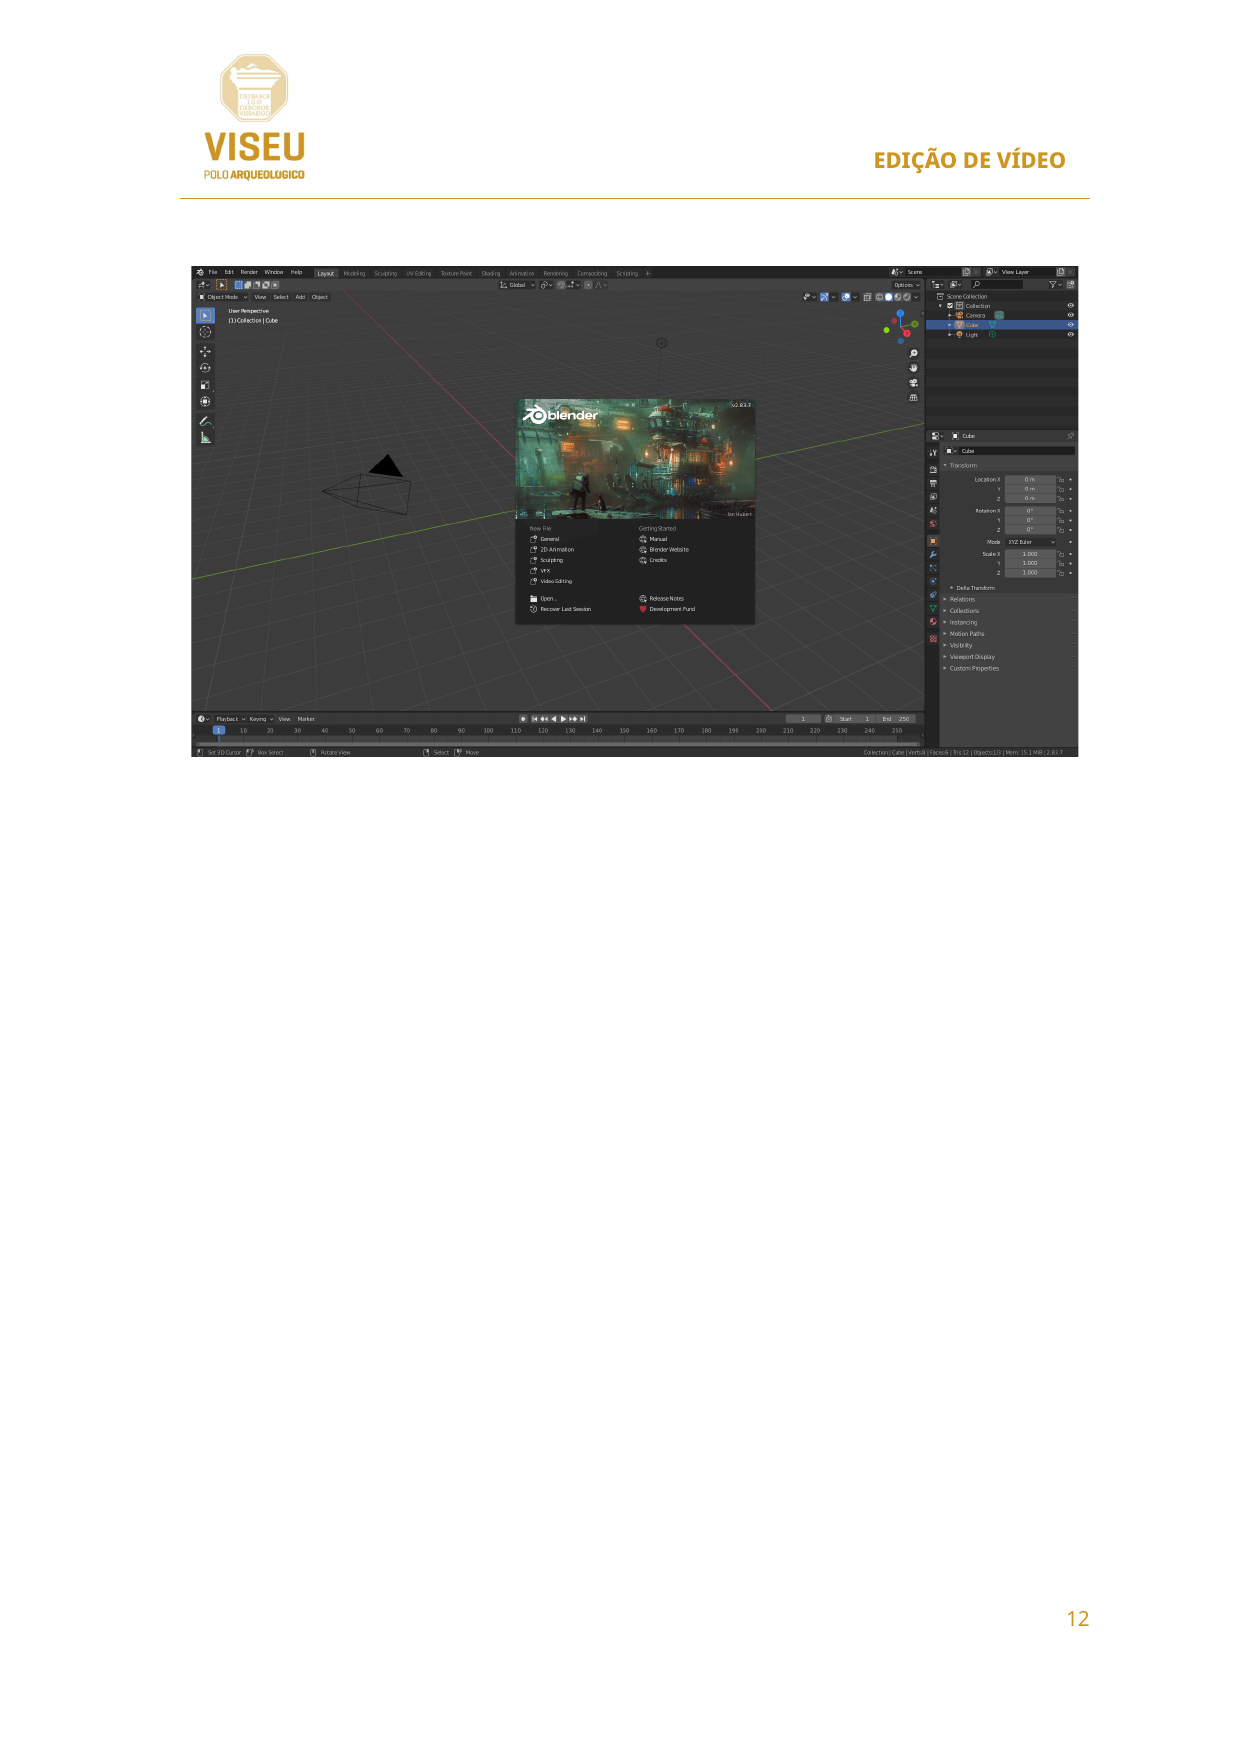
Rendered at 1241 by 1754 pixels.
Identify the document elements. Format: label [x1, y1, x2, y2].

picture [191, 266, 1079, 757]
